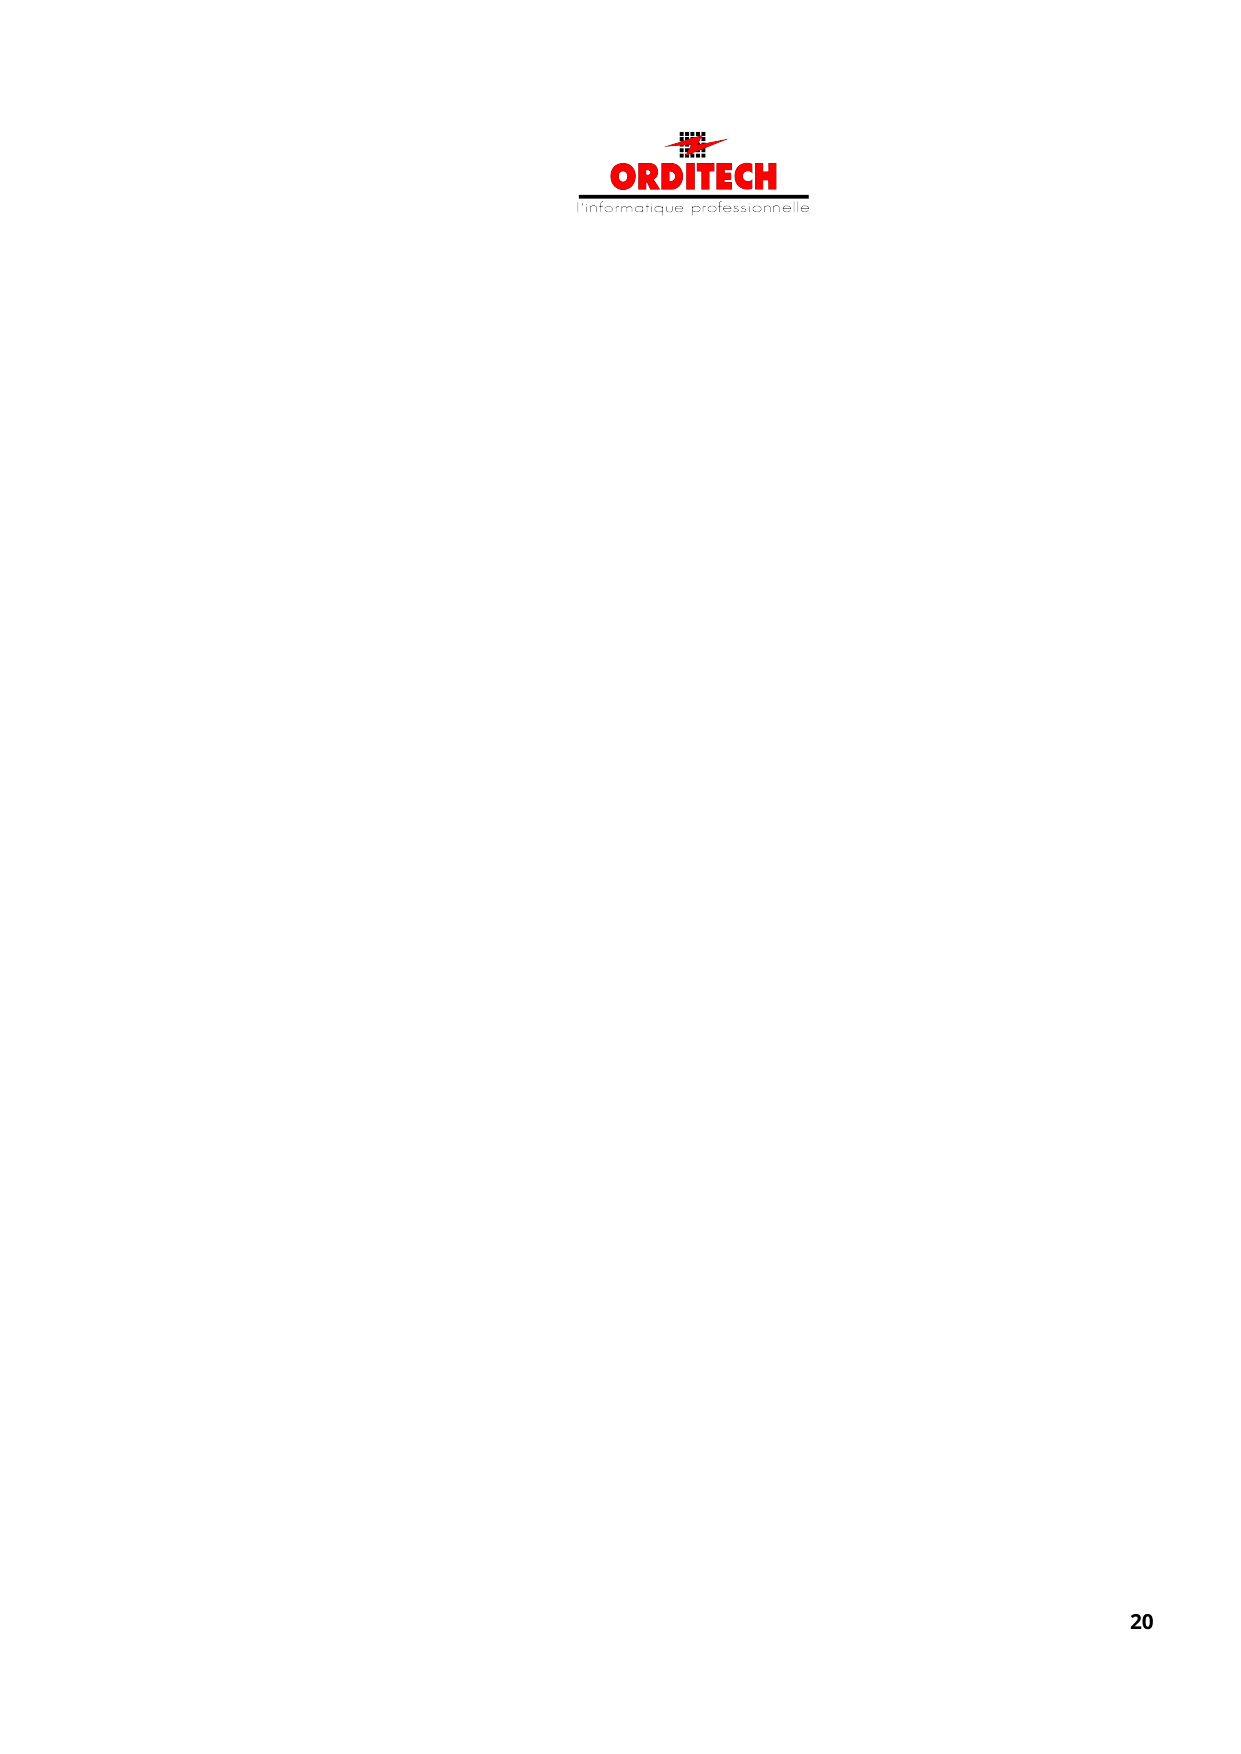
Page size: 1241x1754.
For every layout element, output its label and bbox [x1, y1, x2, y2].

picture [564, 122, 826, 225]
